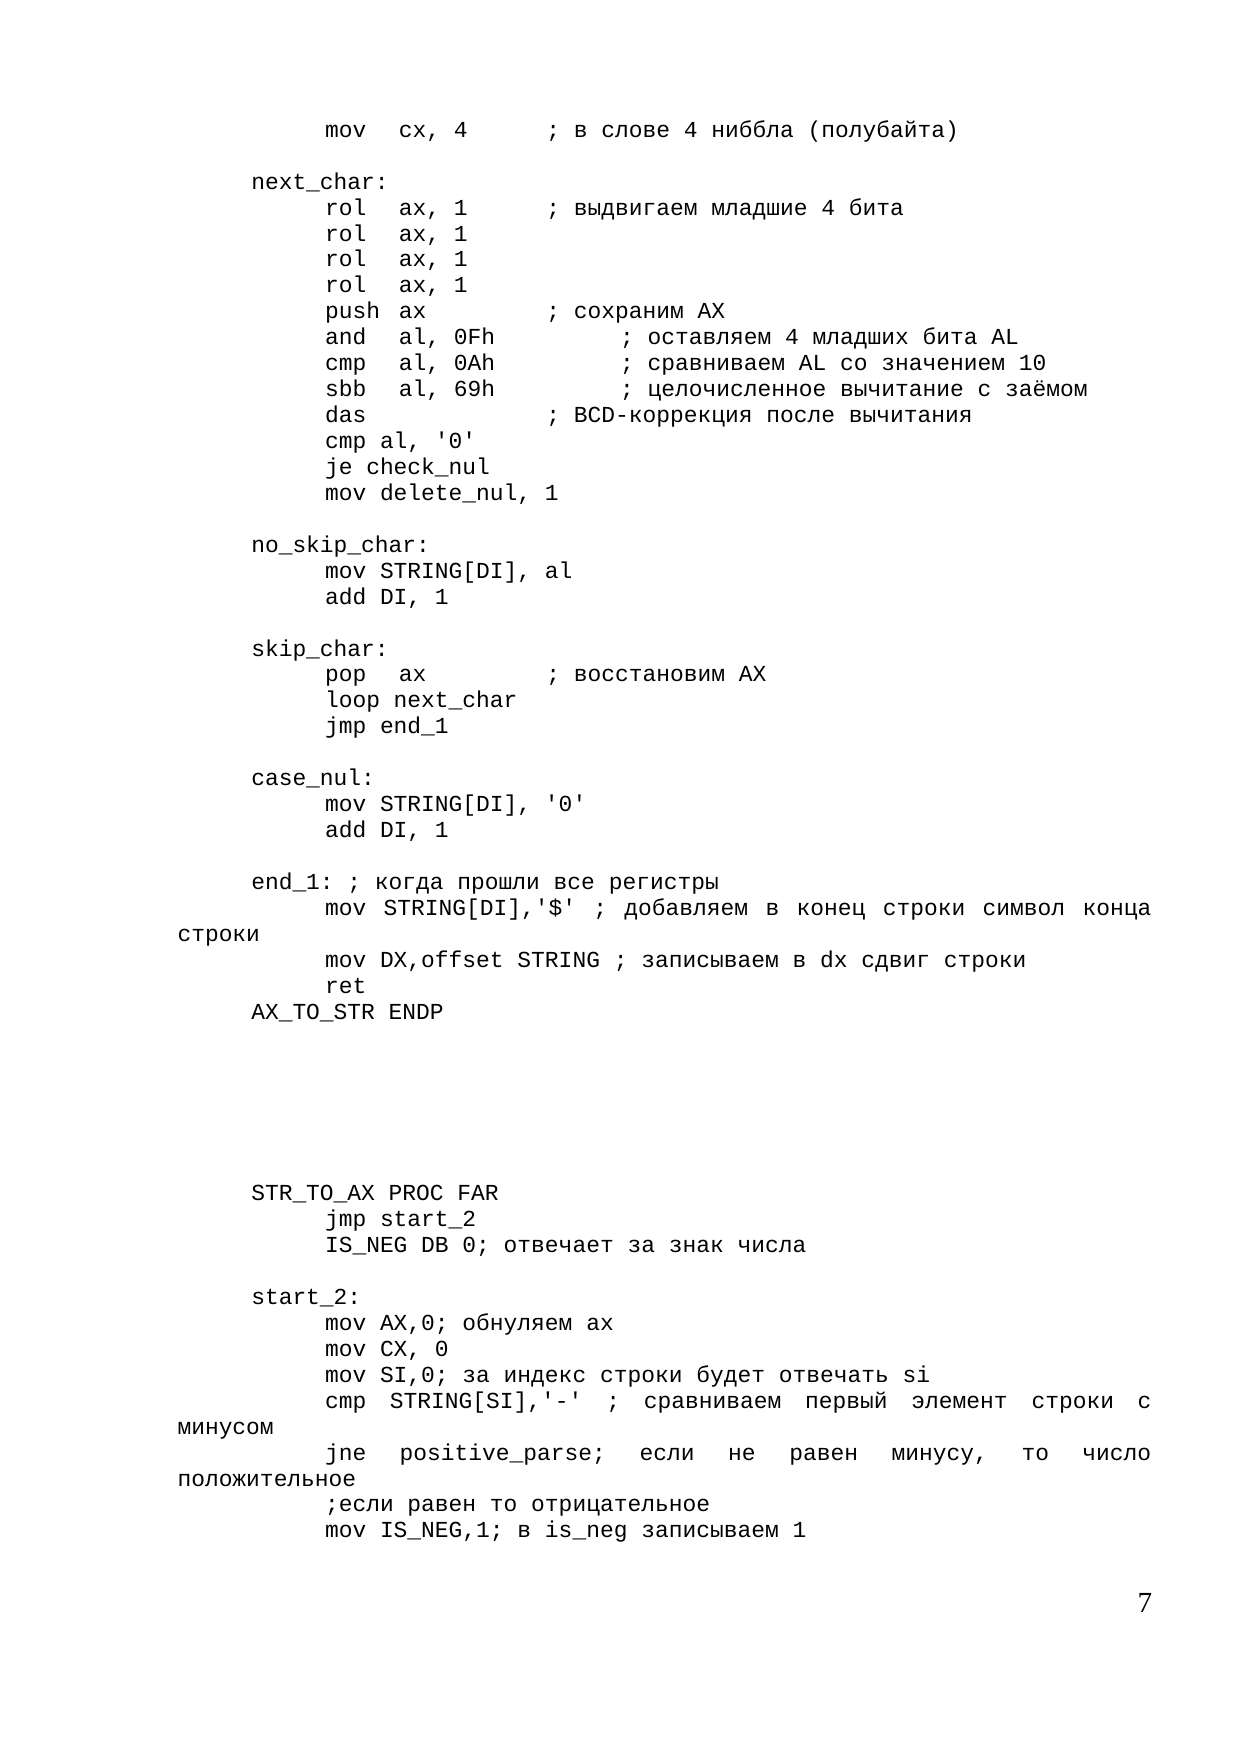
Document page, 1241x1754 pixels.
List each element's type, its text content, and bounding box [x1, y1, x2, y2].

text jmp start_2 [177, 1207, 1152, 1233]
text ret [177, 974, 1152, 1000]
text end_1: ; когда прошли все регистры [177, 870, 1152, 896]
text mov DX,offset STRING ; записываем в dx сдвиг строки [177, 948, 1152, 974]
text AX_TO_STR ENDP [177, 1000, 1152, 1026]
text mov delete_nul, 1 [177, 481, 1152, 507]
text mov STRING[DI], '0' [177, 792, 1152, 818]
text jne positive_parse; если не равен минусу, то число положительное [177, 1441, 1152, 1493]
text cmp STRING[SI],'-' ; сравниваем первый элемент строки с минусом [177, 1389, 1152, 1441]
text rol ax, 1 ; выдвигаем младшие 4 бита [177, 196, 1152, 222]
text cmp al, 0Ah ; сравниваем AL со значением 10 [177, 352, 1152, 377]
text STR_TO_AX PROC FAR [177, 1182, 1152, 1207]
text pop ax ; восстановим AX [177, 663, 1152, 689]
text IS_NEG DB 0; отвечает за знак числа [177, 1233, 1152, 1259]
text das ; BCD-коррекция после вычитания [177, 403, 1152, 429]
text mov cx, 4 ; в слове 4 ниббла (полубайта) [177, 118, 1152, 144]
text skip_char: [177, 637, 1152, 663]
text loop next_char [177, 689, 1152, 715]
text mov STRING[DI], al [177, 559, 1152, 585]
text ;если равен то отрицательное [177, 1493, 1152, 1519]
text sbb al, 69h ; целочисленное вычитание с заёмом [177, 377, 1152, 403]
text rol ax, 1 [177, 248, 1152, 274]
text and al, 0Fh ; оставляем 4 младших бита AL [177, 326, 1152, 352]
text mov SI,0; за индекс строки будет отвечать si [177, 1363, 1152, 1389]
text mov IS_NEG,1; в is_neg записываем 1 [177, 1519, 1152, 1545]
text case_nul: [177, 767, 1152, 792]
text mov CX, 0 [177, 1337, 1152, 1363]
text start_2: [177, 1285, 1152, 1311]
text je check_nul [177, 455, 1152, 481]
text jmp end_1 [177, 715, 1152, 741]
text push ax ; сохраним AX [177, 300, 1152, 326]
text no_skip_char: [177, 533, 1152, 559]
text rol ax, 1 [177, 222, 1152, 248]
text add DI, 1 [177, 818, 1152, 844]
text rol ax, 1 [177, 274, 1152, 300]
text next_char: [177, 170, 1152, 196]
text add DI, 1 [177, 585, 1152, 611]
text mov STRING[DI],'$' ; добавляем в конец строки символ конца строки [177, 896, 1152, 948]
text cmp al, '0' [177, 429, 1152, 455]
text mov AX,0; обнуляем ax [177, 1311, 1152, 1337]
